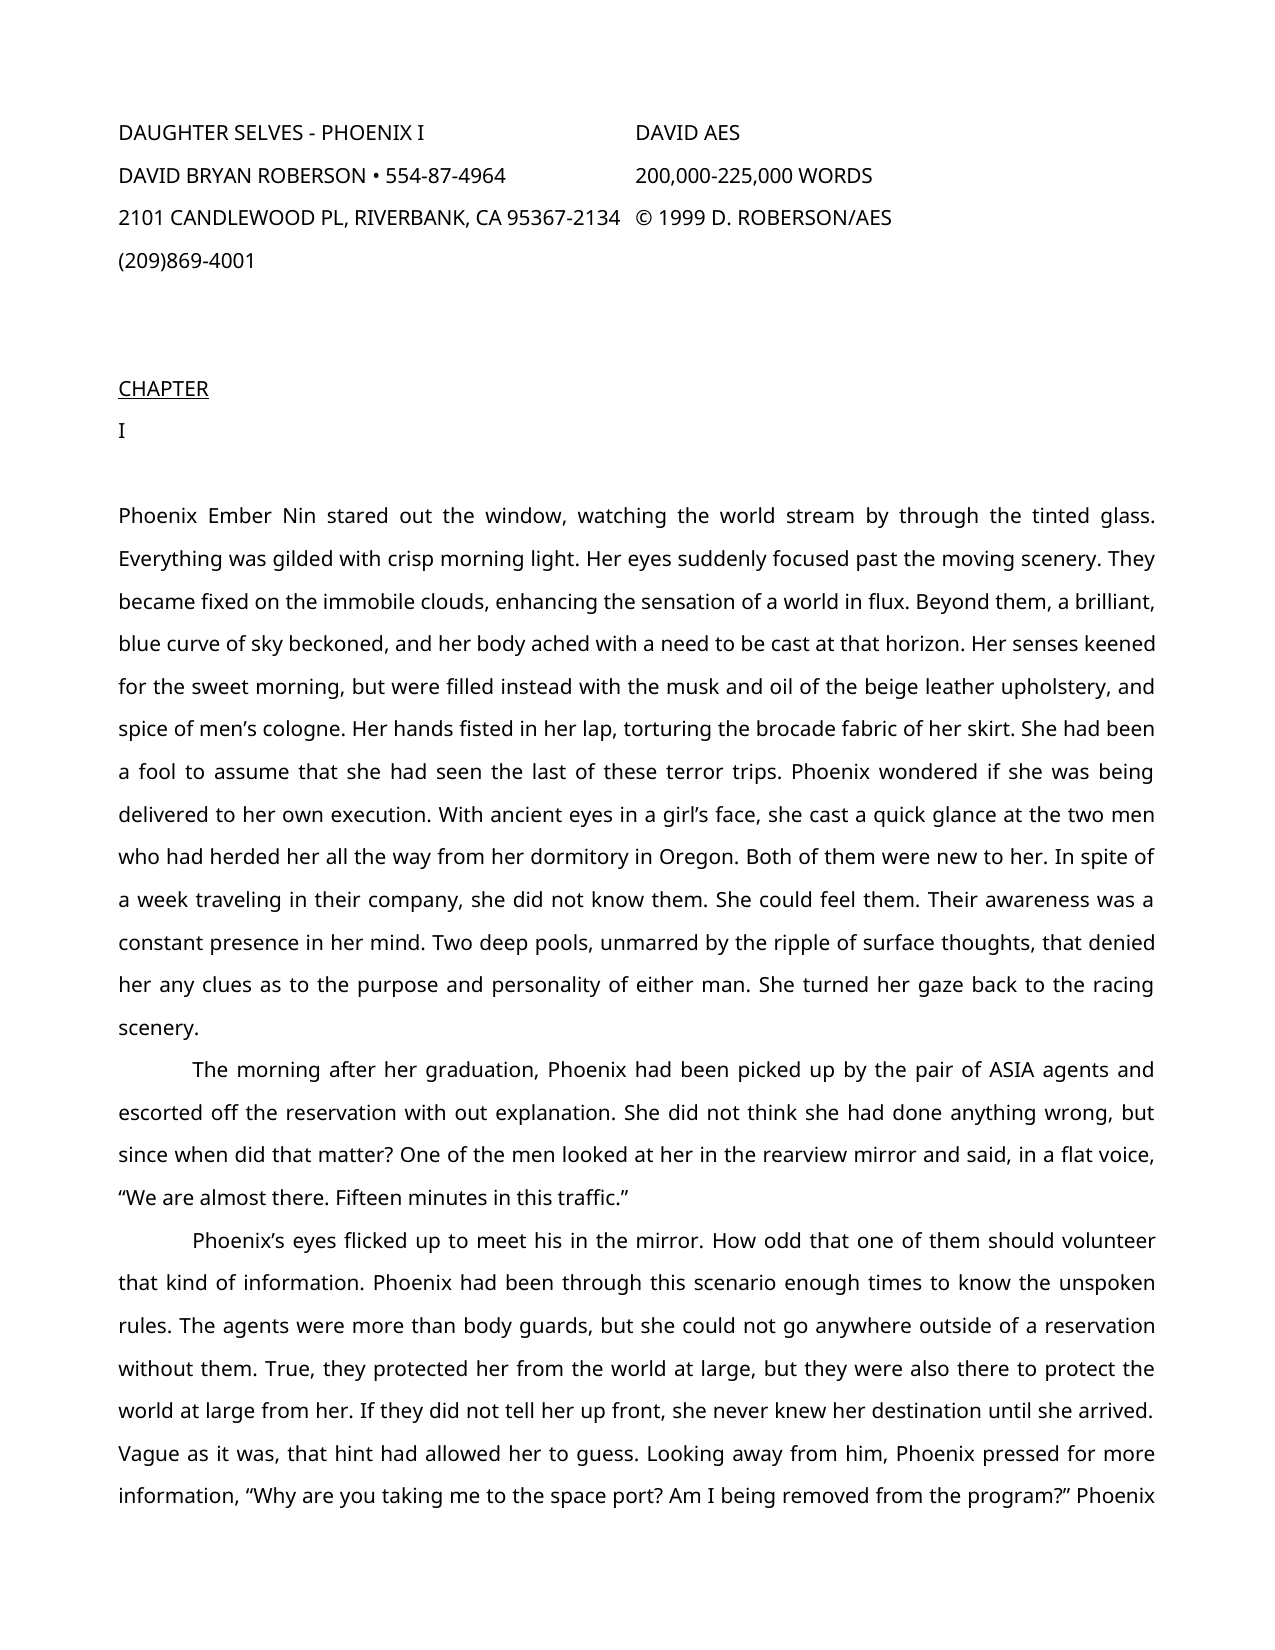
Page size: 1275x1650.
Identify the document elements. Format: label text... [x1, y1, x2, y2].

text David Bryan Roberson • 554-87-4964 200,000-225,000 Words [118, 161, 1157, 189]
text Phoenix’s eyes flicked up to meet his in the mirror. How odd that one of them should volunteer that kind of information. Phoenix had been through this scenario enough times to know the unspoken rules. The agents were more than body guards, but she could not go anywhere outside of a reservation without them. True, they protected her from the world at large, but they were also there to protect the world at large from her. If they did not tell her up front, she never knew her destination until she arrived. Vague as it was, that hint had allowed her to guess. Looking away from him, Phoenix pressed for more information, “Why are you taking me to the space port? Am I being removed from the program?” Phoenix [118, 1226, 1157, 1510]
text The morning after her graduation, Phoenix had been picked up by the pair of ASIA agents and escorted off the reservation with out explanation. She did not think she had done anything wrong, but since when did that matter? One of the men looked at her in the rearview mirror and said, in a flat voice, “We are almost there. Fifteen minutes in this traffic.” [118, 1055, 1157, 1212]
text daughter selves - phoenix I DAVID AES [118, 118, 1157, 147]
text I [118, 416, 1157, 445]
text 2101 Candlewood Pl, Riverbank, Ca 95367-2134 © 1999 D. Roberson/Aes [118, 203, 1157, 232]
text (209)869-4001 [118, 246, 1157, 274]
text chapter [118, 374, 1157, 402]
text Phoenix Ember Nin stared out the window, watching the world stream by through the tinted glass. Everything was gilded with crisp morning light. Her eyes suddenly focused past the moving scenery. They became fixed on the immobile clouds, enhancing the sensation of a world in flux. Beyond them, a brilliant, blue curve of sky beckoned, and her body ached with a need to be cast at that horizon. Her senses keened for the sweet morning, but were filled instead with the musk and oil of the beige leather upholstery, and spice of men’s cologne. Her hands fisted in her lap, torturing the brocade fabric of her skirt. She had been a fool to assume that she had seen the last of these terror trips. Phoenix wondered if she was being delivered to her own execution. With ancient eyes in a girl’s face, she cast a quick glance at the two men who had herded her all the way from her dormitory in Oregon. Both of them were new to her. In spite of a week traveling in their company, she did not know them. She could feel them. Their awareness was a constant presence in her mind. Two deep pools, unmarred by the ripple of surface thoughts, that denied her any clues as to the purpose and personality of either man. She turned her gaze back to the racing scenery. [118, 502, 1157, 1041]
